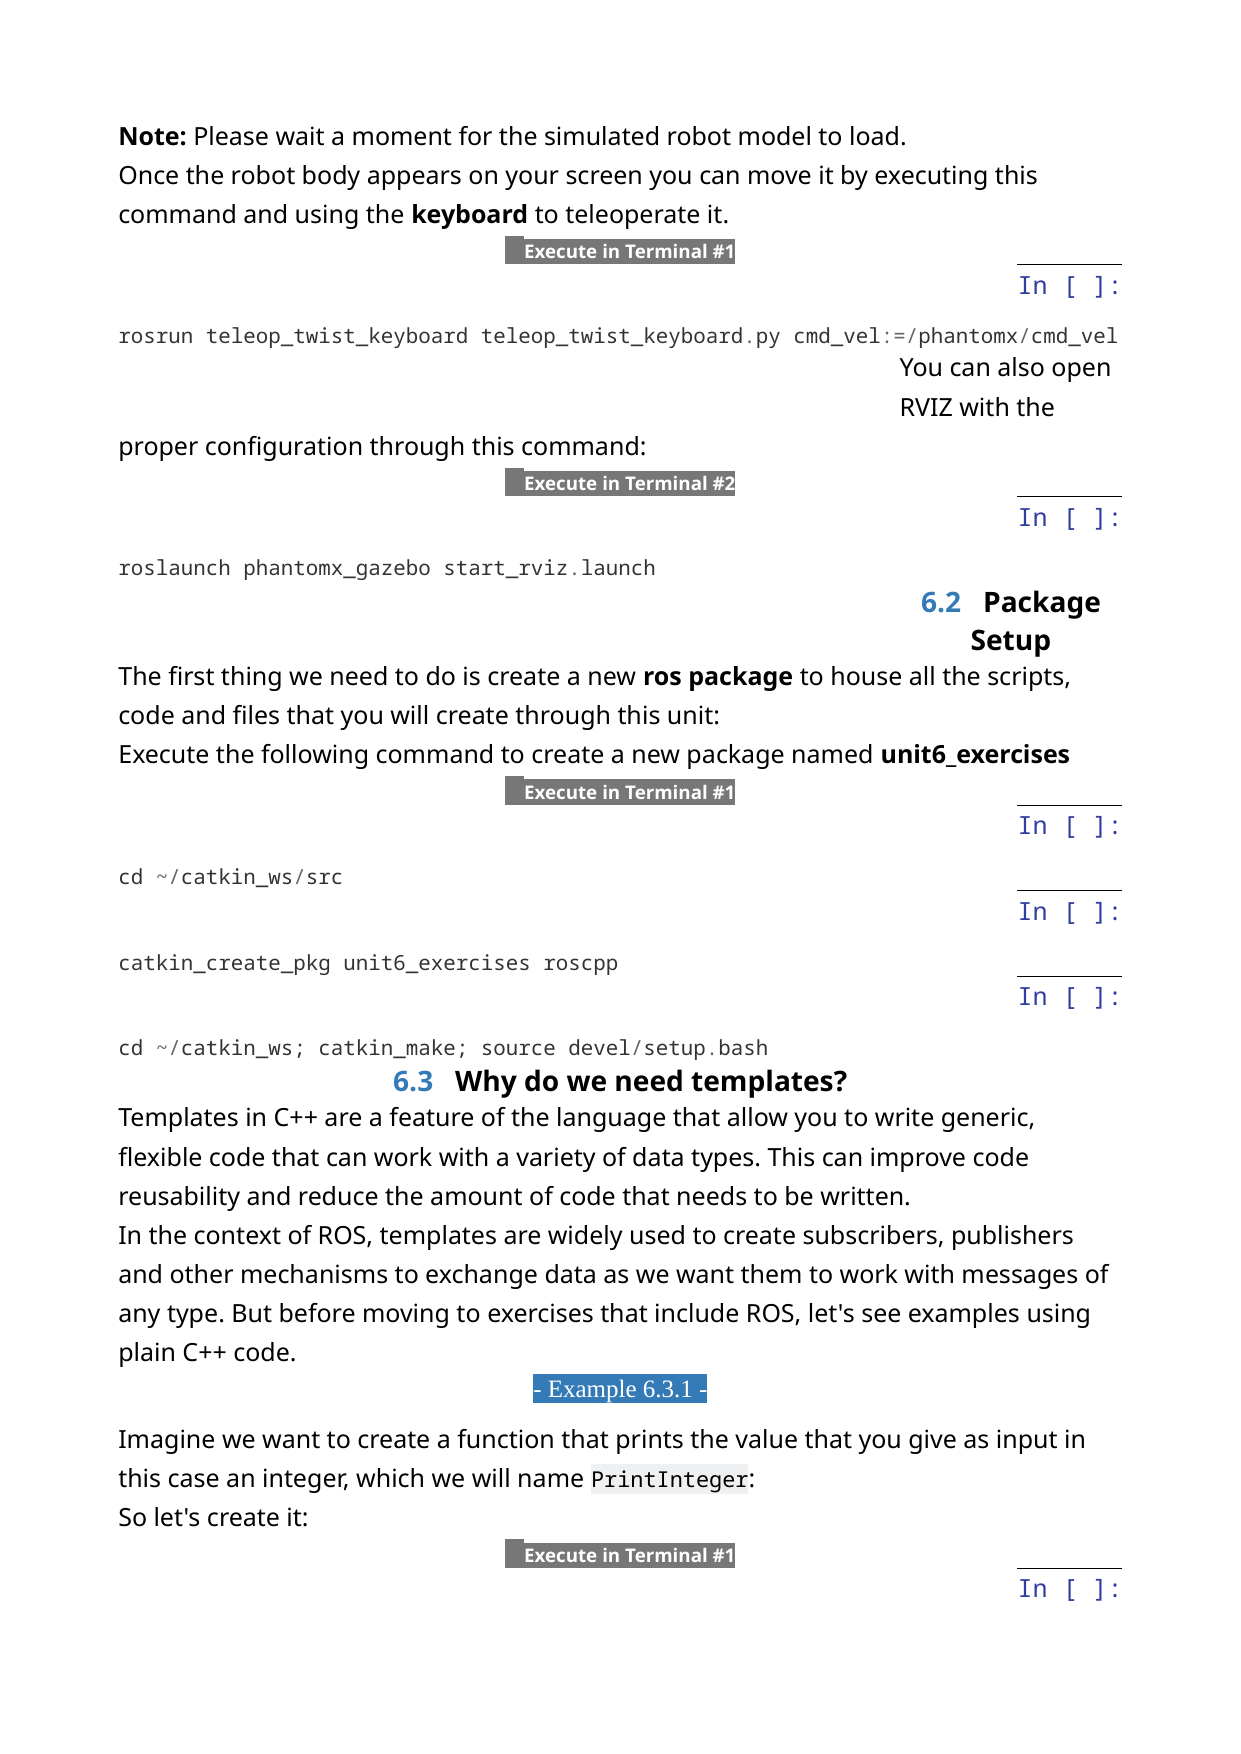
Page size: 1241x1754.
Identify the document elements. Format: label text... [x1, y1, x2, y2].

text The first thing we need to do is create a new ros package to house all the scripts, code and files that you will create through this unit: [118, 658, 1122, 732]
text Execute in Terminal #1 [118, 1539, 1122, 1568]
text Execute in Terminal #1 [118, 776, 1122, 805]
text So let's create it: [118, 1500, 1122, 1534]
text roslaunch phantomx_gazebo start_rviz.launch [118, 553, 1122, 582]
text Templates in C++ are a feature of the language that allow you to write generic, flexible code that can work with a variety of data types. This can improve code reusability and reduce the amount of code that needs to be written. [118, 1100, 1122, 1212]
text In [ ]: [118, 976, 1122, 1013]
subtitle 6.2 Package Setup [118, 582, 1122, 658]
text cd ~/catkin_ws; catkin_make; source devel/setup.bash [118, 1033, 1122, 1062]
text Execute in Terminal #1 [118, 236, 1122, 264]
subtitle 6.3 Why do we need templates? [118, 1062, 1122, 1100]
text rosrun teleop_twist_keyboard teleop_twist_keyboard.py cmd_vel:=/phantomx/cmd_vel [118, 322, 1122, 350]
text In the context of ROS, templates are widely used to create subscribers, publishers and other mechanisms to exchange data as we want them to work with messages of any type. But before moving to exercises that include ROS, let's see examples using plain C++ code. [118, 1217, 1122, 1369]
text cd ~/catkin_ws/src [118, 862, 1122, 890]
text Execute the following command to create a new package named unit6_exercises [118, 737, 1122, 771]
text - Example 6.3.1 - [118, 1374, 1122, 1403]
text Once the robot body appears on your screen you can move it by executing this command and using the keyboard to teleoperate it. [118, 157, 1122, 231]
text In [ ]: [118, 890, 1122, 927]
text catkin_create_pkg unit6_exercises roscpp [118, 948, 1122, 976]
text Note: Please wait a moment for the simulated robot model to load. [118, 118, 1122, 152]
text In [ ]: [118, 1568, 1122, 1605]
text You can also open RVIZ with the proper configuration through this command: [118, 350, 1122, 462]
text In [ ]: [118, 805, 1122, 842]
text In [ ]: [118, 264, 1122, 301]
text In [ ]: [118, 496, 1122, 533]
text Execute in Terminal #2 [118, 467, 1122, 496]
text Imagine we want to create a function that prints the value that you give as input in this case an integer, which we will name PrintInteger: [118, 1422, 1122, 1495]
